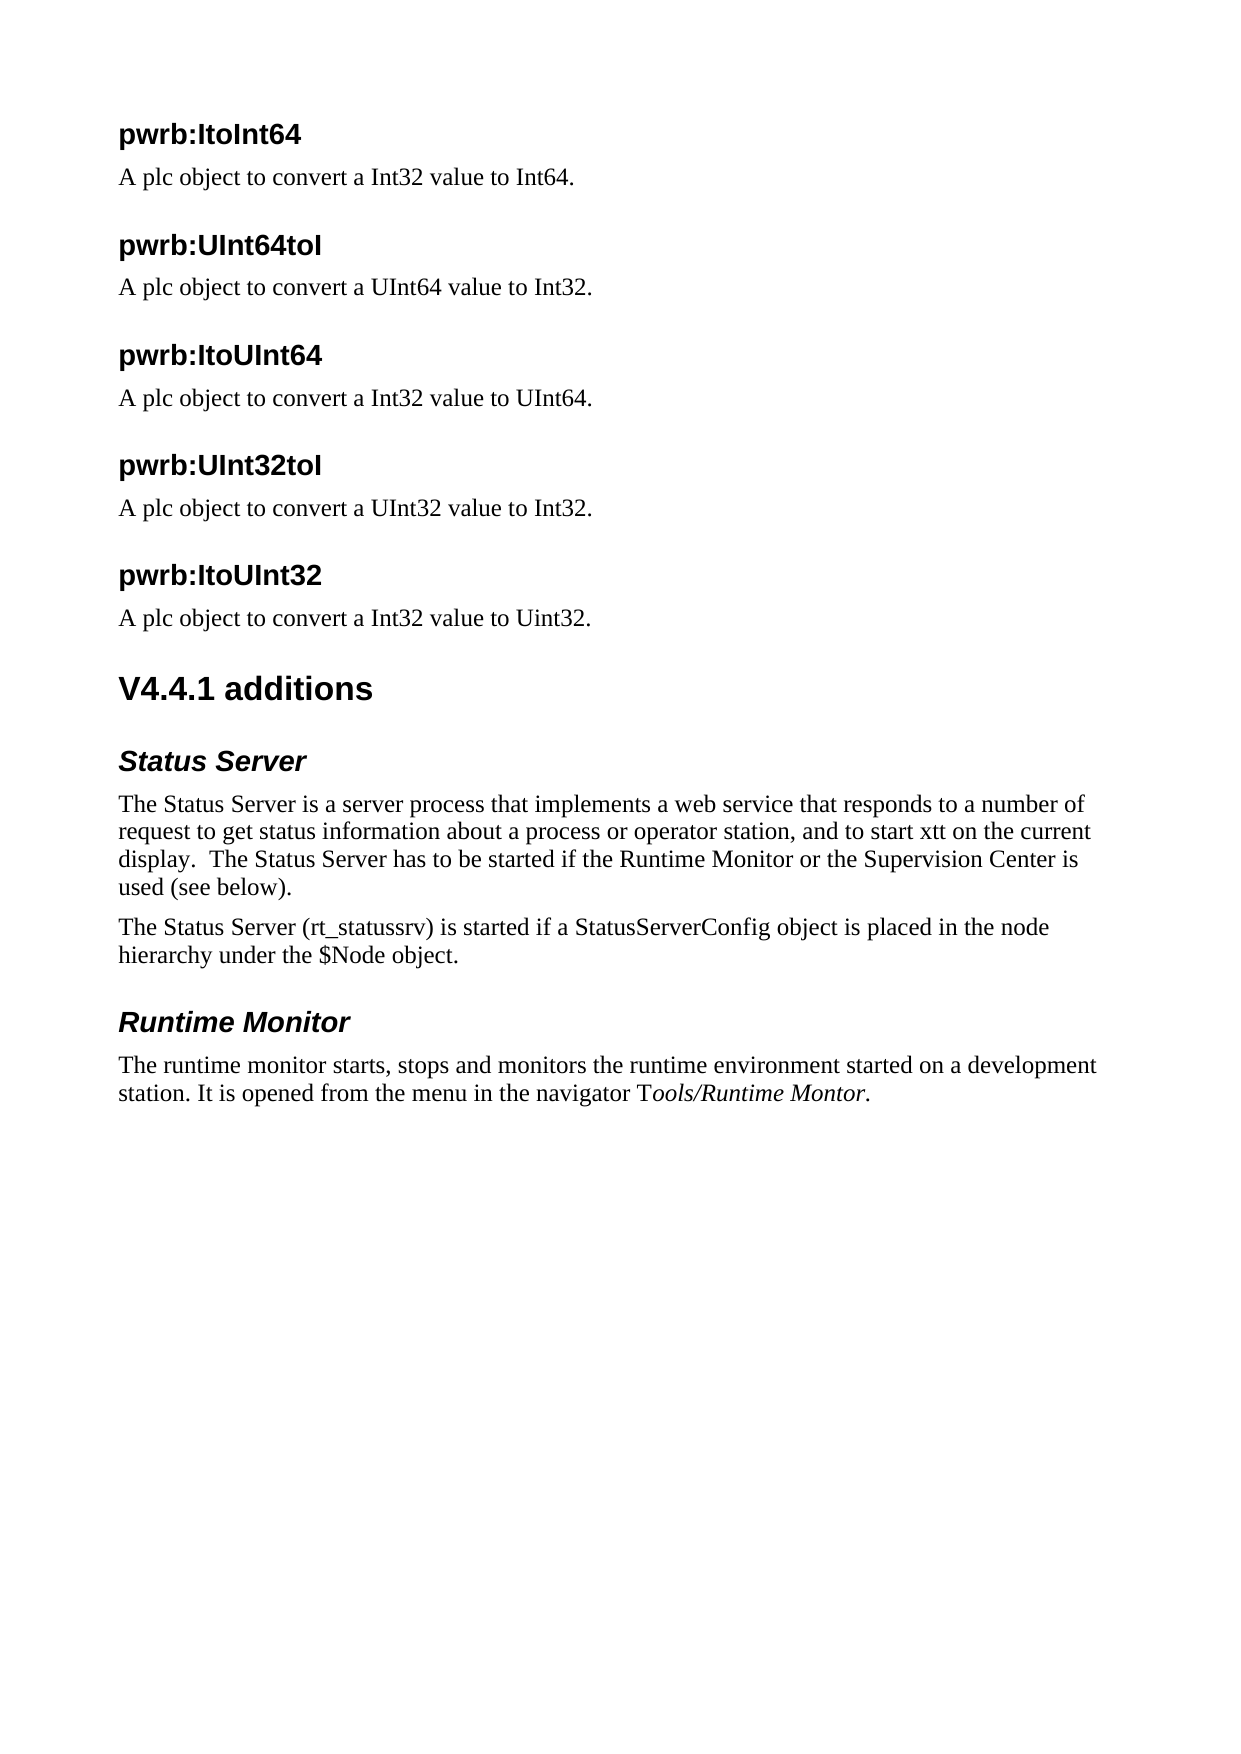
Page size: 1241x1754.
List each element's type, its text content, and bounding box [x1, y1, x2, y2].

subtitle Runtime Monitor [118, 1006, 1122, 1039]
subtitle pwrb:ItoUInt32 [118, 559, 1122, 592]
subtitle pwrb:UInt64toI [118, 228, 1122, 261]
subtitle pwrb:ItoInt64 [118, 118, 1122, 151]
subtitle pwrb:UInt32toI [118, 449, 1122, 482]
text The Status Server (rt_statussrv) is started if a StatusServerConfig object is placed in the node hierarchy under the $Node object. [118, 913, 1122, 968]
text A plc object to convert a Int32 value to UInt64. [118, 384, 1122, 412]
text The Status Server is a server process that implements a web service that responds to a number of request to get status information about a process or operator station, and to start xtt on the current display. The Status Server has to be started if the Runtime Monitor or the Supervision Center is used (see below). [118, 790, 1122, 901]
text The runtime monitor starts, stops and monitors the runtime environment started on a development station. It is opened from the menu in the navigator Tools/Runtime Montor. [118, 1051, 1122, 1107]
text A plc object to convert a Int32 value to Uint32. [118, 604, 1122, 632]
subtitle V4.4.1 additions [118, 670, 1122, 707]
text A plc object to convert a UInt64 value to Int32. [118, 273, 1122, 301]
subtitle Status Server [118, 745, 1122, 777]
text A plc object to convert a Int32 value to Int64. [118, 163, 1122, 191]
text A plc object to convert a UInt32 value to Int32. [118, 494, 1122, 522]
subtitle pwrb:ItoUInt64 [118, 339, 1122, 371]
